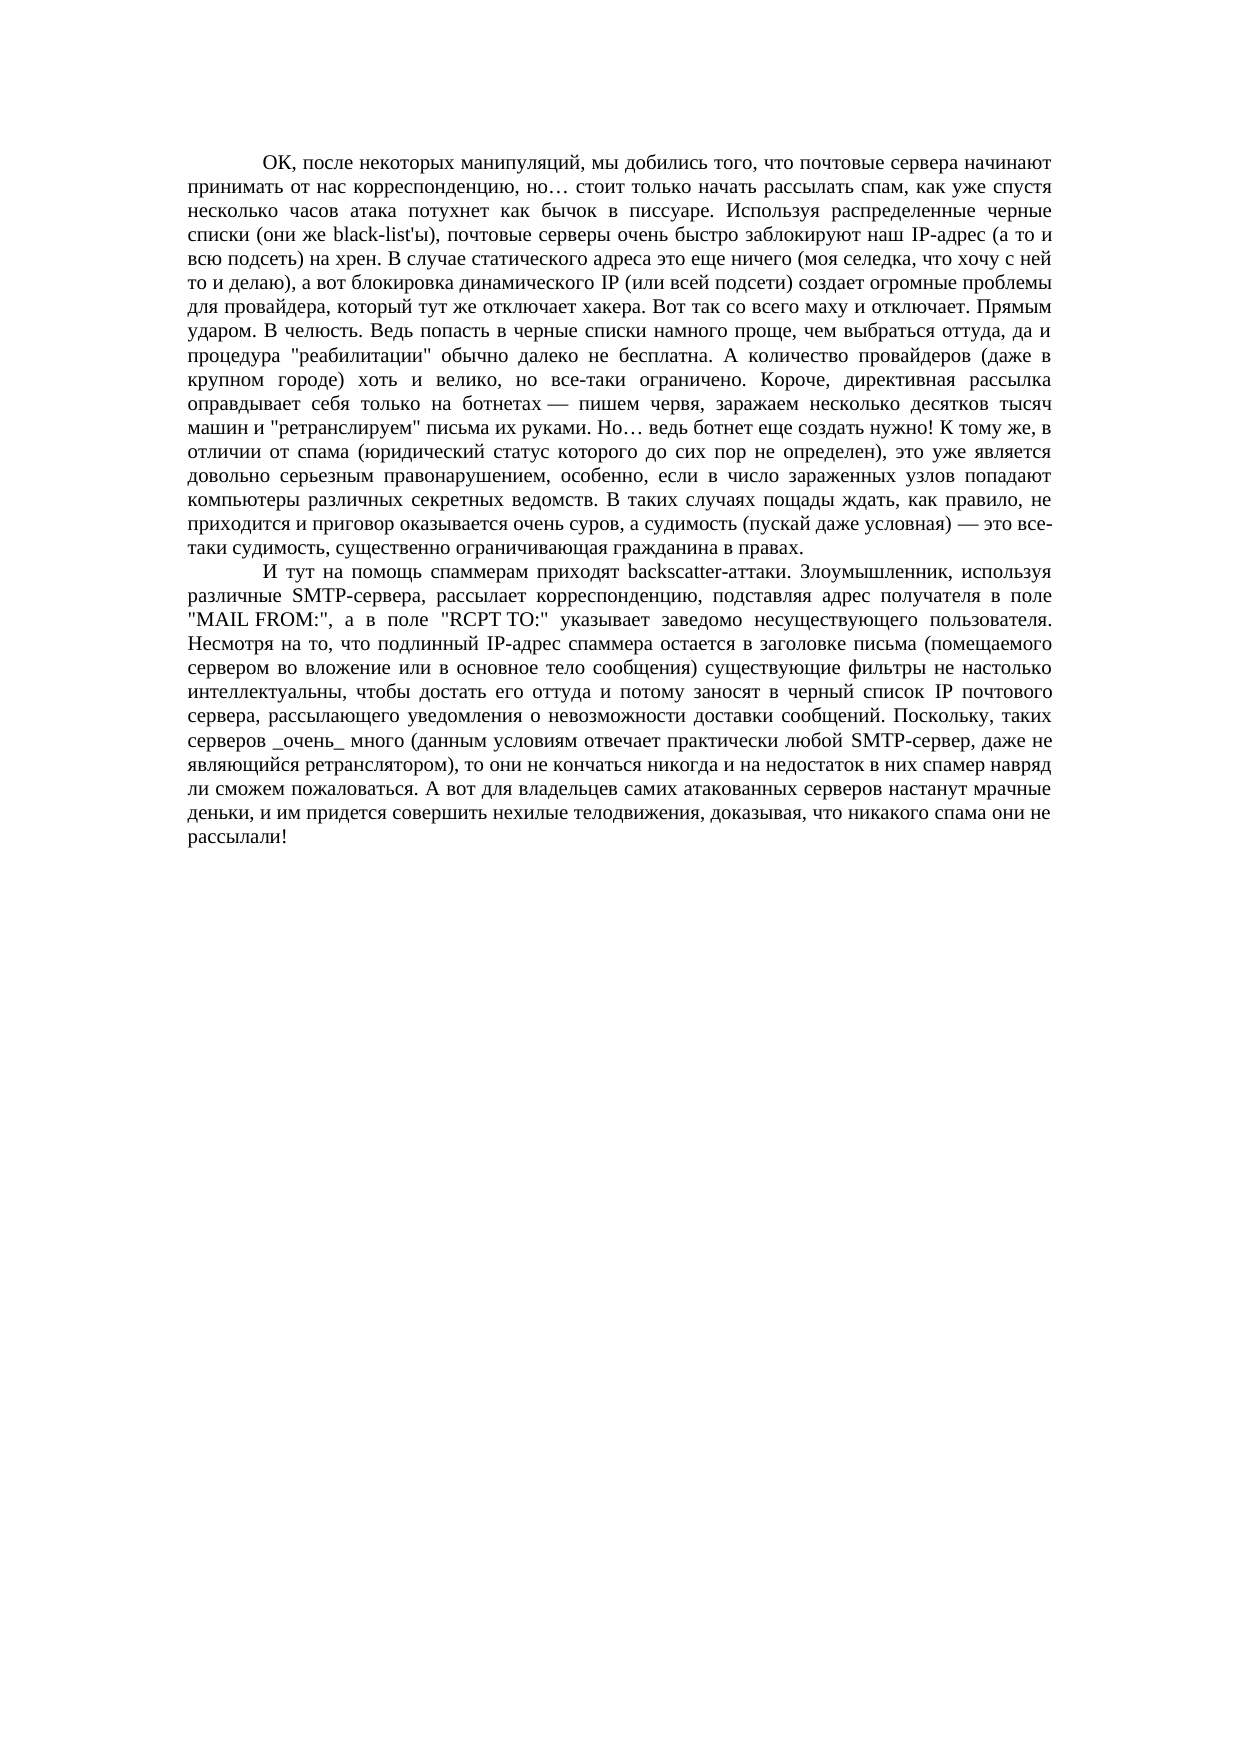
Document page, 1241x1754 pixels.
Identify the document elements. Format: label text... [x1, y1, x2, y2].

text И тут на помощь спаммерам приходят backscatter-аттаки. Злоумышленник, используя различные SMTP-сервера, рассылает корреспонденцию, подставляя адрес получателя в поле "MAIL FROM:", а в поле "RCPT TO:" указывает заведомо несуществующего пользователя. Несмотря на то, что подлинный IP-адрес спаммера остается в заголовке письма (помещаемого сервером во вложение или в основное тело сообщения) существующие фильтры не настолько интеллектуальны, чтобы достать его оттуда и потому заносят в черный список IP почтового сервера, рассылающего уведомления о невозможности доставки сообщений. Поскольку, таких серверов _очень_ много (данным условиям отвечает практически любой SMTP-сервер, даже не являющийся ретранслятором), то они не кончаться никогда и на недостаток в них спамер навряд ли сможем пожаловаться. А вот для владельцев самих атакованных серверов настанут мрачные деньки, и им придется совершить нехилые телодвижения, доказывая, что никакого спама они не рассылали! [187, 559, 1053, 848]
text ОК, после некоторых манипуляций, мы добились того, что почтовые сервера начинают принимать от нас корреспонденцию, но… стоит только начать рассылать спам, как уже спустя несколько часов атака потухнет как бычок в писсуаре. Используя распределенные черные списки (они же black-list'ы), почтовые серверы очень быстро заблокируют наш IP-адрес (а то и всю подсеть) на хрен. В случае статического адреса это еще ничего (моя селедка, что хочу с ней то и делаю), а вот блокировка динамического IP (или всей подсети) создает огромные проблемы для провайдера, который тут же отключает хакера. Вот так со всего маху и отключает. Прямым ударом. В челюсть. Ведь попасть в черные списки намного проще, чем выбраться оттуда, да и процедура "реабилитации" обычно далеко не бесплатна. А количество провайдеров (даже в крупном городе) хоть и велико, но все-таки ограничено. Короче, директивная рассылка оправдывает себя только на ботнетах — пишем червя, заражаем несколько десятков тысяч машин и "ретранслируем" письма их руками. Но… ведь ботнет еще создать нужно! К тому же, в отличии от спама (юридический статус которого до сих пор не определен), это уже является довольно серьезным правонарушением, особенно, если в число зараженных узлов попадают компьютеры различных секретных ведомств. В таких случаях пощады ждать, как правило, не приходится и приговор оказывается очень суров, а судимость (пускай даже условная) — это все-таки судимость, существенно ограничивающая гражданина в правах. [187, 150, 1053, 559]
